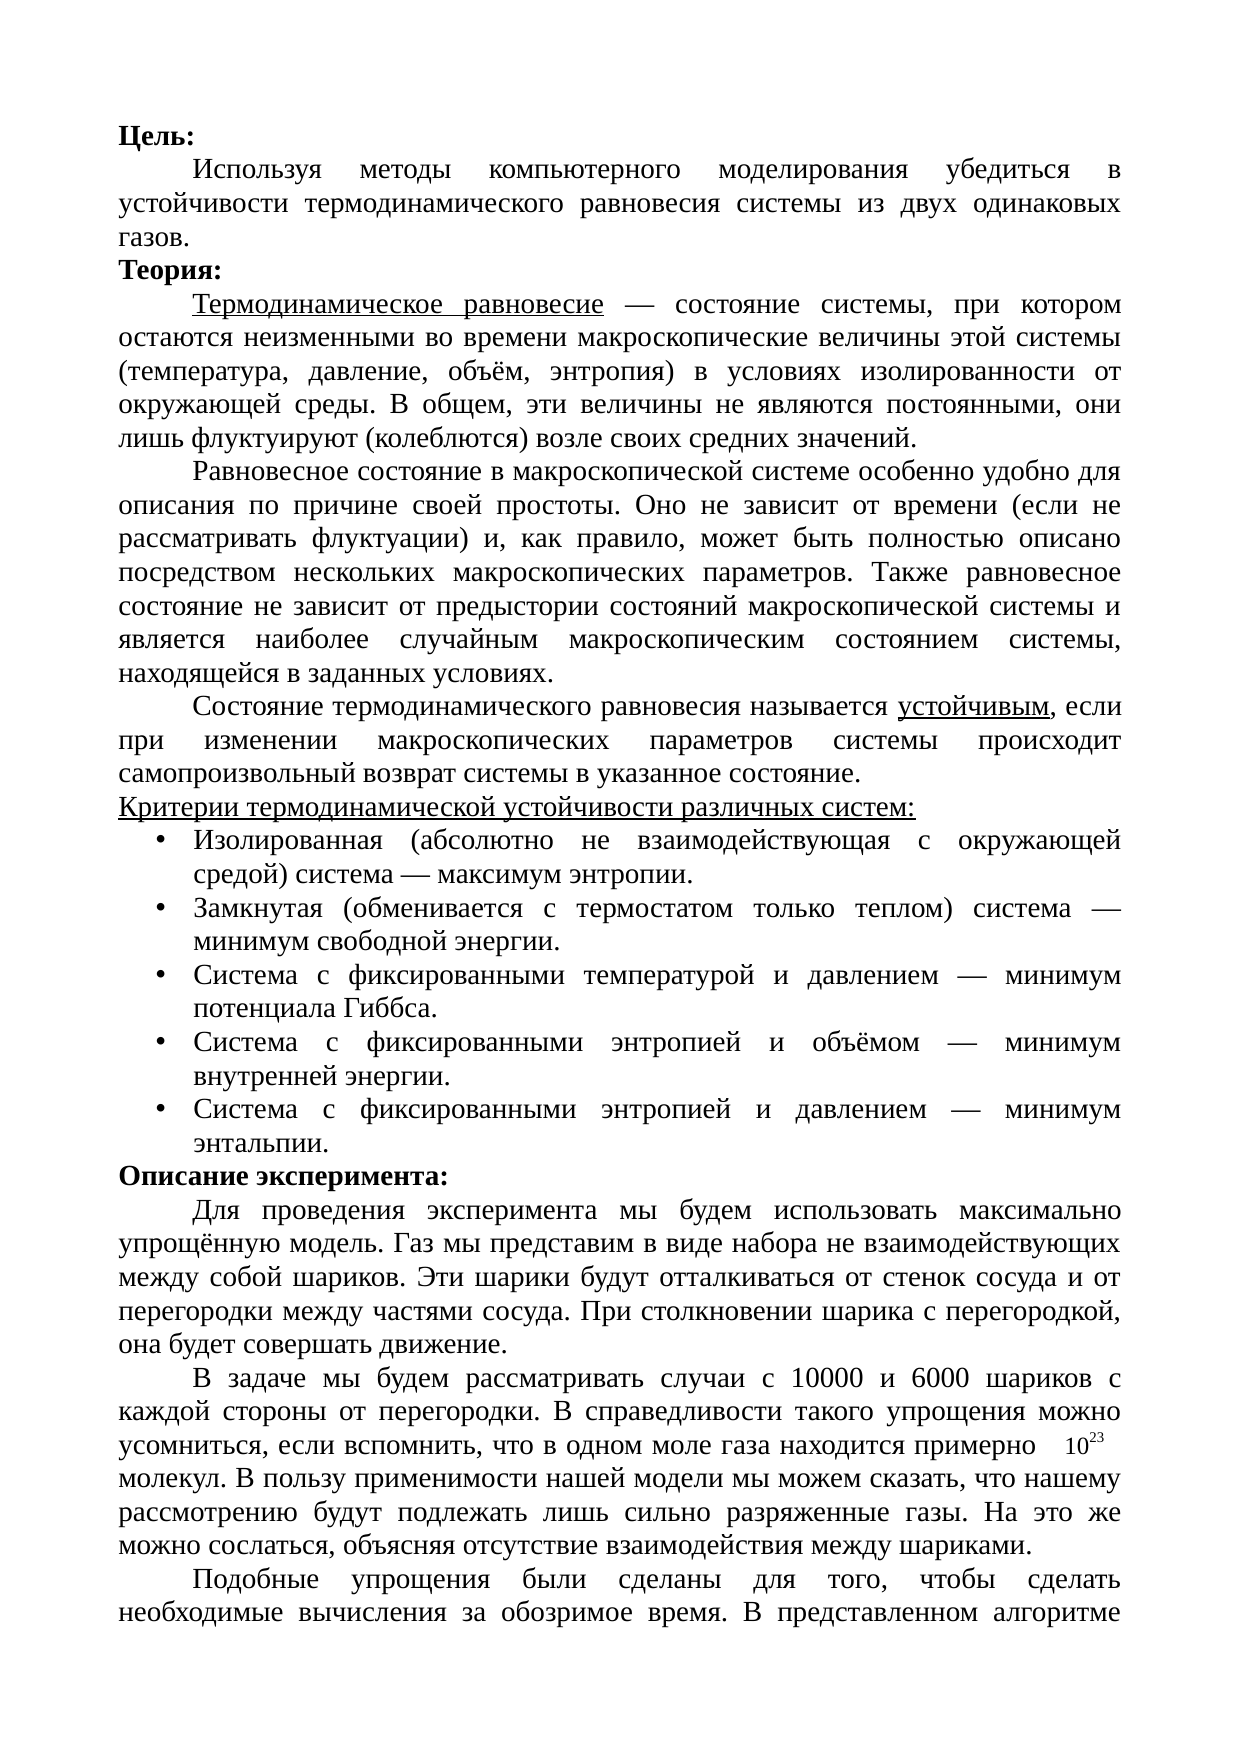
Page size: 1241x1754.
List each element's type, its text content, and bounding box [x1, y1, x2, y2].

text Подобные упрощения были сделаны для того, чтобы сделать необходимые вычисления за обозримое время. В представленном алгоритме [118, 1561, 1122, 1628]
text Используя методы компьютерного моделирования убедиться в устойчивости термодинамического равновесия системы из двух одинаковых газов. [118, 152, 1122, 252]
text В задаче мы будем рассматривать случаи с 10000 и 6000 шариков с каждой стороны от перегородки. В справедливости такого упрощения можно усомниться, если вспомнить, что в одном моле газа находится примерно молекул. В пользу применимости нашей модели мы можем сказать, что нашему рассмотрению будут подлежать лишь сильно разряженные газы. На это же можно сослаться, объясняя отсутствие взаимодействия между шариками. [118, 1360, 1122, 1561]
text Цель: [118, 118, 1122, 152]
list Изолированная (абсолютно не взаимодействующая с окружающей средой) система — максимум энтропии. [156, 822, 1122, 890]
text Для проведения эксперимента мы будем использовать максимально упрощённую модель. Газ мы представим в виде набора не взаимодействующих между собой шариков. Эти шарики будут отталкиваться от стенок сосуда и от перегородки между частями сосуда. При столкновении шарика с перегородкой, она будет совершать движение. [118, 1192, 1122, 1360]
text Критерии термодинамической устойчивости различных систем: [118, 789, 1122, 822]
text Описание эксперимента: [118, 1158, 1122, 1192]
list Система с фиксированными энтропией и объёмом — минимум внутренней энергии. [156, 1024, 1122, 1091]
text Теория: [118, 252, 1122, 286]
text Термодинамическое равновесие — состояние системы, при котором остаются неизменными во времени макроскопические величины этой системы (температура, давление, объём, энтропия) в условиях изолированности от окружающей среды. В общем, эти величины не являются постоянными, они лишь флуктуируют (колеблются) возле своих средних значений. [118, 286, 1122, 453]
list Система с фиксированными температурой и давлением — минимум потенциала Гиббса. [156, 957, 1122, 1024]
text Равновесное состояние в макроскопической системе особенно удобно для описания по причине своей простоты. Оно не зависит от времени (если не рассматривать флуктуации) и, как правило, может быть полностью описано посредством нескольких макроскопических параметров. Также равновесное состояние не зависит от предыстории состояний макроскопической системы и является наиболее случайным макроскопическим состоянием системы, находящейся в заданных условиях. [118, 453, 1122, 688]
list Система с фиксированными энтропией и давлением — минимум энтальпии. [156, 1091, 1122, 1158]
list Замкнутая (обменивается с термостатом только теплом) система — минимум свободной энергии. [156, 890, 1122, 957]
text Состояние термодинамического равновесия называется устойчивым, если при изменении макроскопических параметров системы происходит самопроизвольный возврат системы в указанное состояние. [118, 688, 1122, 789]
